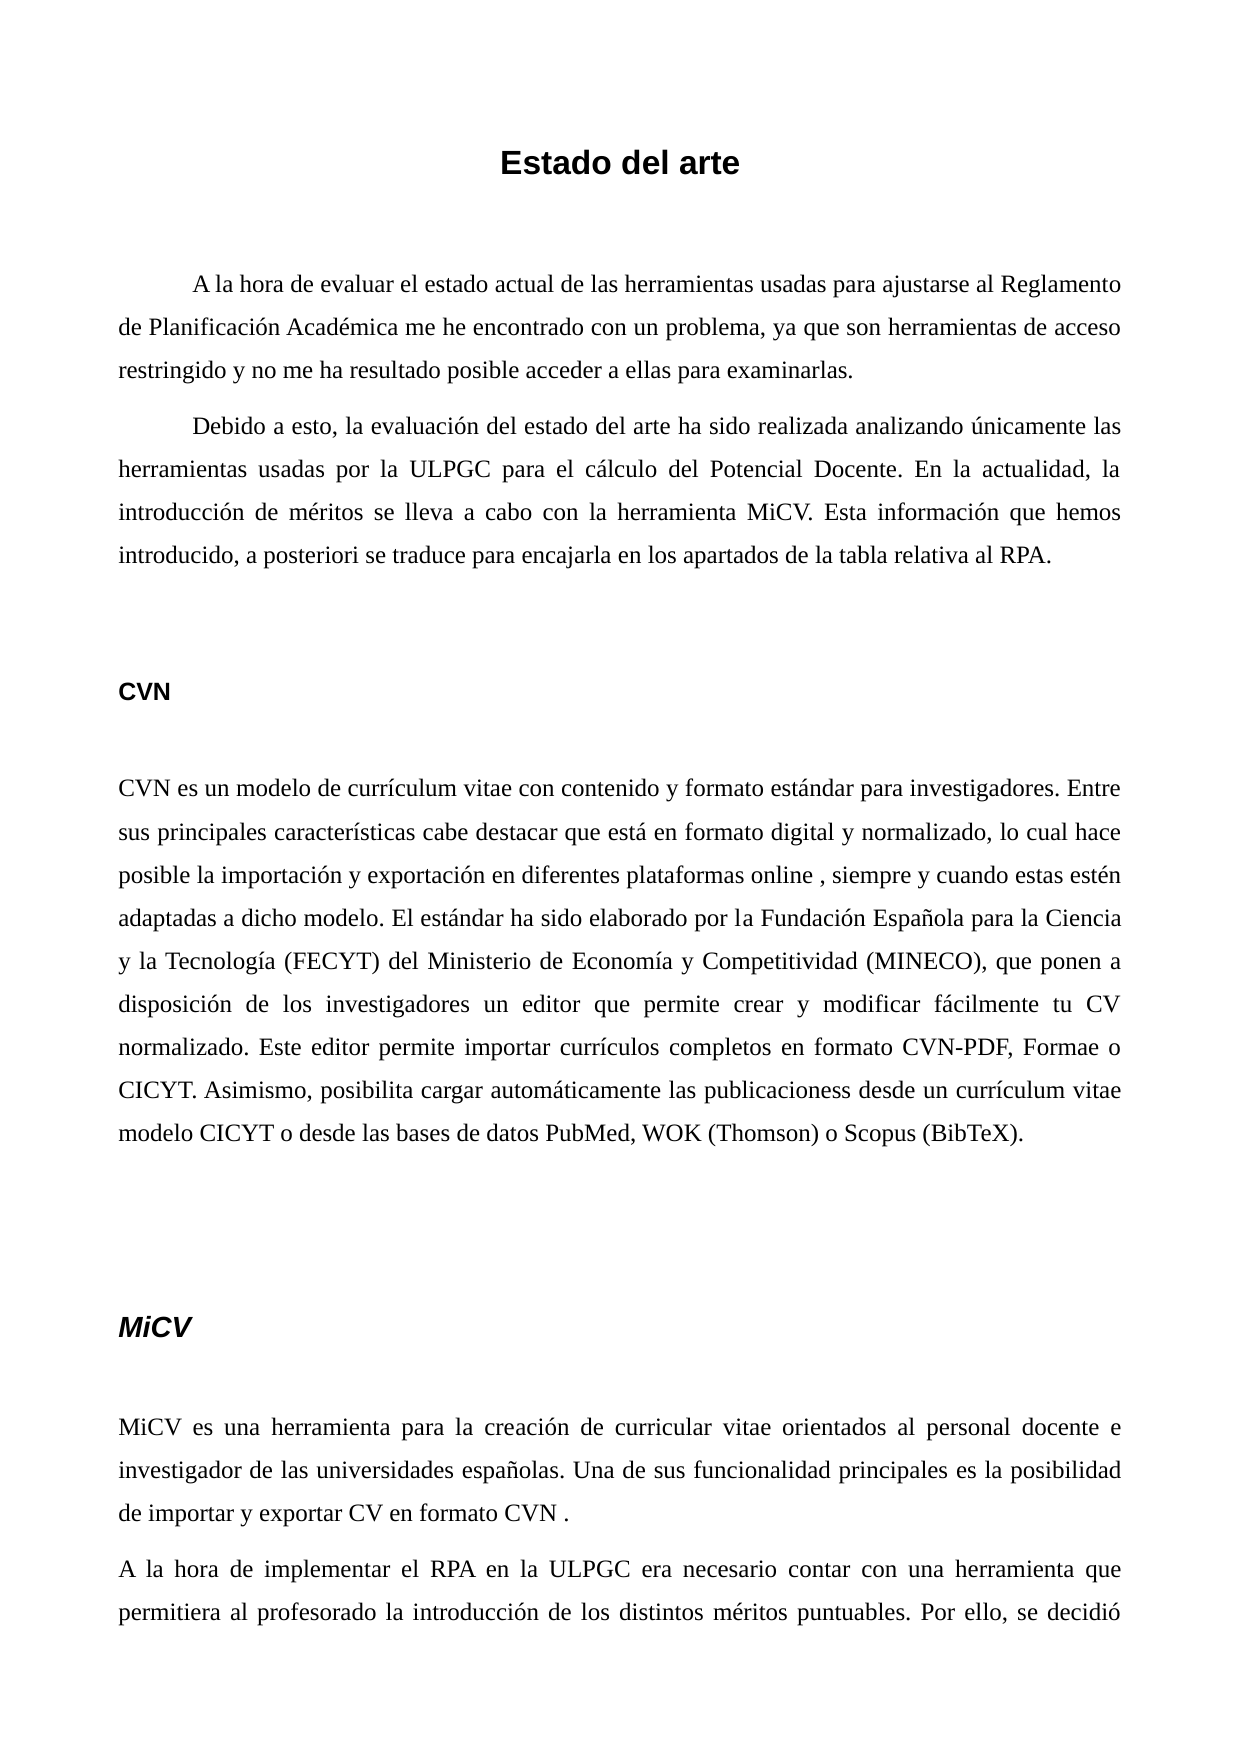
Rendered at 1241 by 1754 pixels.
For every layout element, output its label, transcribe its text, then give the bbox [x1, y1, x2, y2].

subtitle Estado del arte [118, 143, 1122, 182]
text MiCV es una herramienta para la creación de curricular vitae orientados al personal docente e investigador de las universidades españolas. Una de sus funcionalidad principales es la posibilidad de importar y exportar CV en formato CVN . [118, 1412, 1122, 1527]
text CVN es un modelo de currículum vitae con contenido y formato estándar para investigadores. Entre sus principales características cabe destacar que está en formato digital y normalizado, lo cual hace posible la importación y exportación en diferentes plataformas online , siempre y cuando estas estén adaptadas a dicho modelo. El estándar ha sido elaborado por la Fundación Española para la Ciencia y la Tecnología (FECYT) del Ministerio de Economía y Competitividad (MINECO), que ponen a disposición de los investigadores un editor que permite crear y modificar fácilmente tu CV normalizado. Este editor permite importar currículos completos en formato CVN-PDF, Formae o CICYT. Asimismo, posibilita cargar automáticamente las publicacioness desde un currículum vitae modelo CICYT o desde las bases de datos PubMed, WOK (Thomson) o Scopus (BibTeX). [118, 773, 1122, 1147]
text Debido a esto, la evaluación del estado del arte ha sido realizada analizando únicamente las herramientas usadas por la ULPGC para el cálculo del Potencial Docente. En la actualidad, la introducción de méritos se lleva a cabo con la herramienta MiCV. Esta información que hemos introducido, a posteriori se traduce para encajarla en los apartados de la tabla relativa al RPA. [118, 411, 1122, 569]
text A la hora de evaluar el estado actual de las herramientas usadas para ajustarse al Reglamento de Planificación Académica me he encontrado con un problema, ya que son herramientas de acceso restringido y no me ha resultado posible acceder a ellas para examinarlas. [118, 269, 1122, 384]
subtitle CVN [118, 677, 1122, 705]
text A la hora de implementar el RPA en la ULPGC era necesario contar con una herramienta que permitiera al profesorado la introducción de los distintos méritos puntuables. Por ello, se decidió [118, 1554, 1122, 1626]
subtitle MiCV [118, 1310, 1122, 1344]
